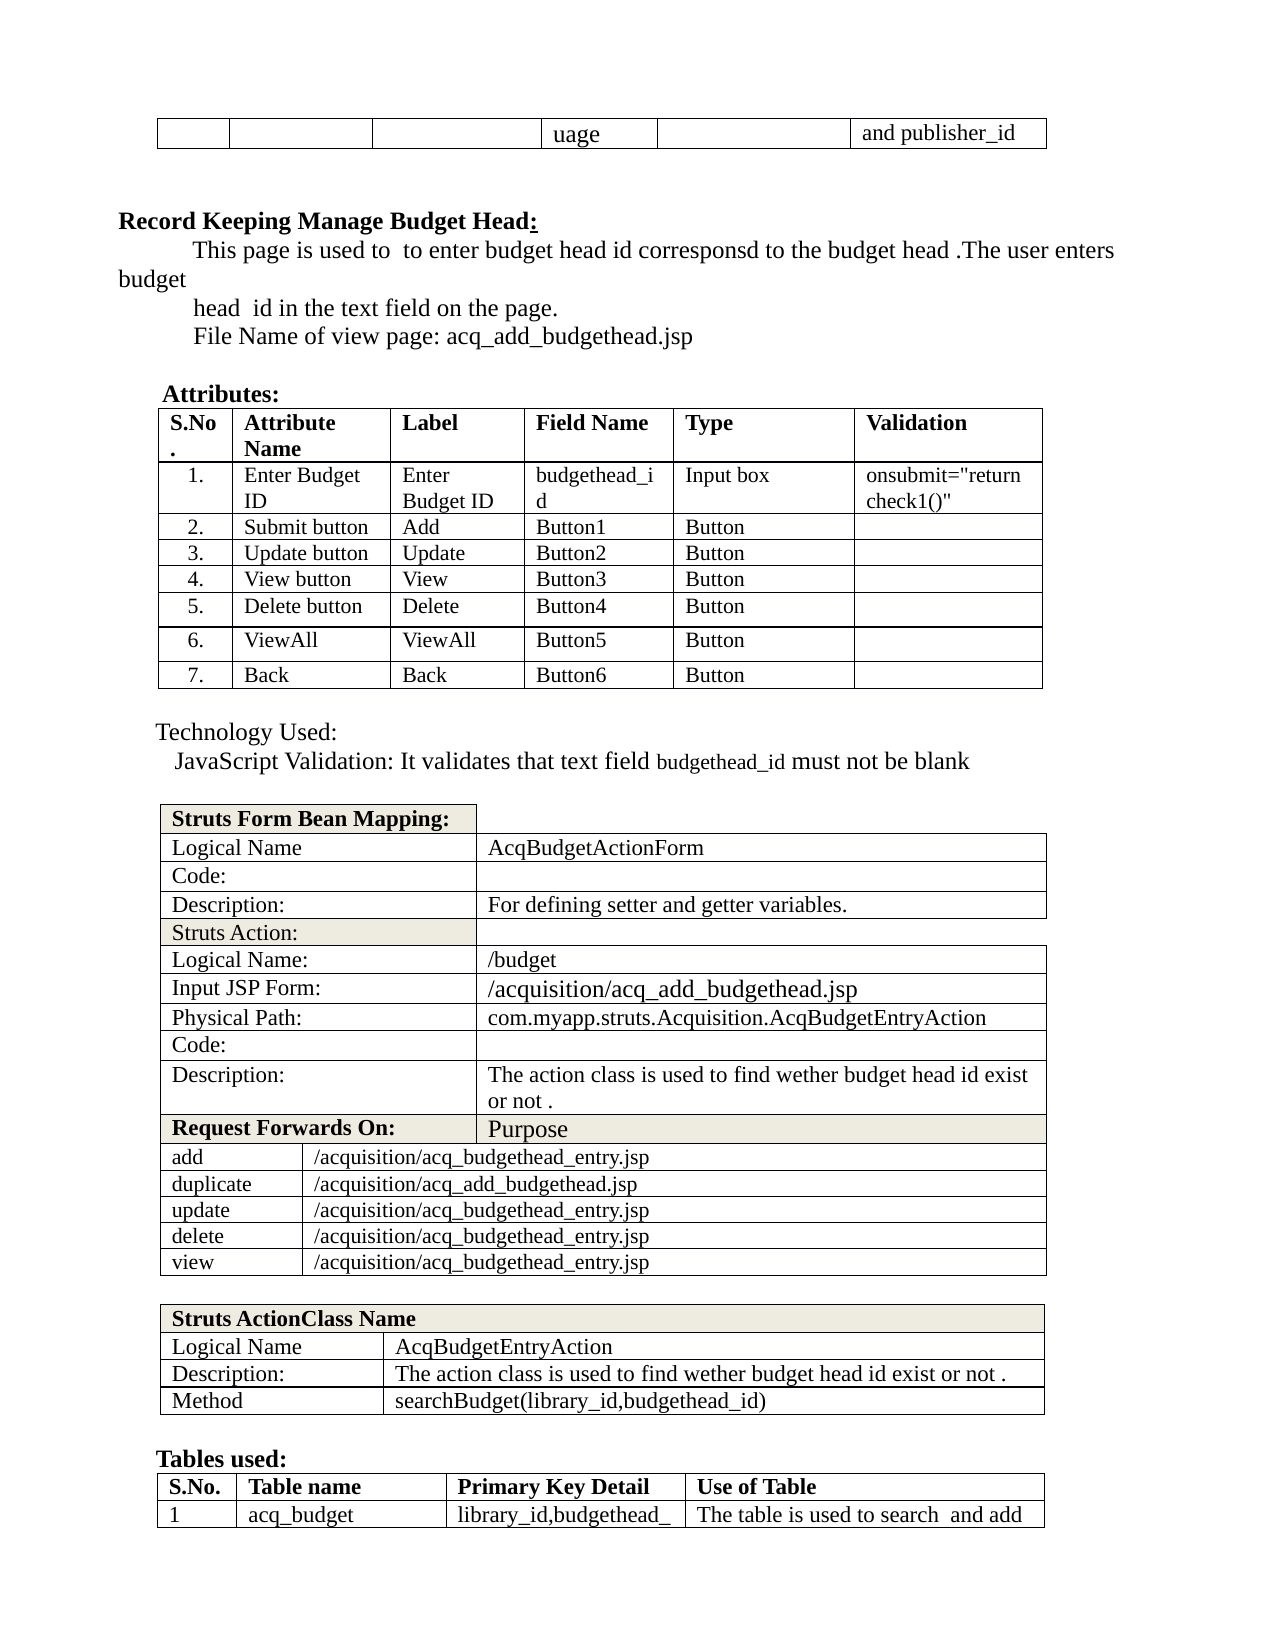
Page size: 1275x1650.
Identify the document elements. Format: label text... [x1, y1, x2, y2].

table_cell Purpose [477, 1115, 1046, 1143]
table_header Attribute Name [233, 409, 390, 461]
table_cell View [391, 566, 524, 592]
table_cell Input box [674, 463, 854, 513]
table_cell Code: [161, 1031, 476, 1060]
table_cell [373, 119, 541, 148]
table_cell /acquisition/acq_budgethead_entry.jsp [303, 1249, 1046, 1274]
table_cell Update button [233, 540, 390, 565]
table_cell Button [674, 628, 854, 661]
table_cell Description: [161, 1061, 476, 1113]
table_cell [158, 119, 229, 148]
table_cell /acquisition/acq_budgethead_entry.jsp [303, 1223, 1046, 1248]
table_cell Button [674, 540, 854, 565]
table_cell Button3 [525, 566, 673, 592]
table_cell Request Forwards On: [161, 1115, 476, 1143]
table_header Validation [855, 409, 1042, 461]
table_cell and publisher_id [851, 119, 1046, 148]
table_header S.No. [158, 1474, 236, 1500]
table_cell Logical Name: [161, 946, 476, 973]
table_cell duplicate [161, 1171, 302, 1196]
table_cell Button [674, 593, 854, 626]
table_cell Button2 [525, 540, 673, 565]
table_cell /acquisition/acq_add_budgethead.jsp [303, 1171, 1046, 1196]
table_cell update [161, 1197, 302, 1222]
table_cell /acquisition/acq_add_budgethead.jsp [477, 974, 1046, 1002]
table_cell [855, 540, 1042, 565]
table_cell 1. [159, 463, 232, 513]
table_cell Method [161, 1388, 383, 1414]
table_cell 5. [159, 593, 232, 626]
table_cell Logical Name [161, 834, 476, 861]
table_cell searchBudget(library_id,budgethead_id) [384, 1388, 1044, 1414]
table_cell Enter Budget ID [233, 463, 390, 513]
table_header [477, 804, 1046, 833]
table_cell delete [161, 1223, 302, 1248]
table_cell ViewAll [233, 628, 390, 661]
table_cell Code: [161, 862, 476, 891]
table_cell Back [233, 662, 390, 687]
table_cell /acquisition/acq_budgethead_entry.jsp [303, 1197, 1046, 1222]
list Tables used: [118, 1444, 1157, 1472]
table_cell /acquisition/acq_budgethead_entry.jsp [303, 1144, 1046, 1169]
table_cell Physical Path: [161, 1004, 476, 1030]
table_cell Enter Budget ID [391, 463, 524, 513]
table_cell Logical Name [161, 1333, 383, 1359]
table_cell Input JSP Form: [161, 974, 476, 1002]
table_header S.No. [159, 409, 232, 461]
table_cell Button [674, 662, 854, 687]
table_header Struts Form Bean Mapping: [161, 805, 476, 833]
text head id in the text field on the page. [118, 293, 1157, 321]
table_cell com.myapp.struts.Acquisition.AcqBudgetEntryAction [477, 1004, 1046, 1030]
list Technology Used: [118, 717, 1157, 746]
table_cell The table is used to search and add [686, 1501, 1044, 1527]
table_cell [855, 662, 1042, 687]
table_cell View button [233, 566, 390, 592]
table_cell [855, 566, 1042, 592]
table_cell 2. [159, 514, 232, 539]
table_cell budgethead_id [525, 463, 673, 513]
table_cell Button6 [525, 662, 673, 687]
table_cell uage [542, 119, 657, 148]
table_cell Button1 [525, 514, 673, 539]
table_header Table name [237, 1474, 446, 1500]
table_cell Button [674, 514, 854, 539]
table_cell Button5 [525, 628, 673, 661]
table_cell library_id,budgethead_ [447, 1501, 685, 1527]
text Record Keeping Manage Budget Head: [118, 206, 1157, 235]
table_cell 4. [159, 566, 232, 592]
table_cell [477, 862, 1046, 891]
table_cell acq_budget [237, 1501, 446, 1527]
table_cell ViewAll [391, 628, 524, 661]
table_header Struts ActionClass Name [161, 1305, 1044, 1332]
list Attributes: [118, 379, 1157, 408]
table_cell Back [391, 662, 524, 687]
table_cell Delete [391, 593, 524, 626]
table_header Use of Table [686, 1474, 1044, 1500]
table_cell 6. [159, 628, 232, 661]
table_cell [658, 119, 850, 148]
table_cell Button4 [525, 593, 673, 626]
table_cell Button [674, 566, 854, 592]
table_cell 7. [159, 662, 232, 687]
list File Name of view page: acq_add_budgethead.jsp [118, 321, 1157, 350]
table_cell For defining setter and getter variables. [477, 892, 1046, 918]
table_cell The action class is used to find wether budget head id exist or not . [477, 1061, 1046, 1113]
table_cell Description: [161, 892, 476, 918]
table_header Field Name [525, 409, 673, 461]
table_header Primary Key Detail [447, 1474, 685, 1500]
table_cell [855, 514, 1042, 539]
text This page is used to to enter budget head id corresponsd to the budget head .The user enters budget [118, 235, 1157, 293]
table_cell 3. [159, 540, 232, 565]
table_cell [855, 593, 1042, 626]
table_cell Delete button [233, 593, 390, 626]
table_cell [477, 1031, 1046, 1060]
table_cell AcqBudgetActionForm [477, 834, 1046, 861]
table_cell view [161, 1249, 302, 1274]
table_cell Submit button [233, 514, 390, 539]
table_cell 1 [158, 1501, 236, 1527]
table_cell onsubmit="return check1()" [855, 463, 1042, 513]
table_cell Struts Action: [161, 919, 476, 945]
table_cell Description: [161, 1360, 383, 1386]
table_cell [855, 628, 1042, 661]
table_cell /budget [477, 946, 1046, 973]
table_header Label [391, 409, 524, 461]
table_cell [230, 119, 372, 148]
list JavaScript Validation: It validates that text field budgethead_id must not be blank [118, 746, 1157, 775]
table_cell add [161, 1144, 302, 1169]
table_cell AcqBudgetEntryAction [384, 1333, 1044, 1359]
table_cell The action class is used to find wether budget head id exist or not . [384, 1360, 1044, 1386]
table_cell Add [391, 514, 524, 539]
table_cell [477, 919, 1046, 945]
table_cell Update [391, 540, 524, 565]
table_header Type [674, 409, 854, 461]
